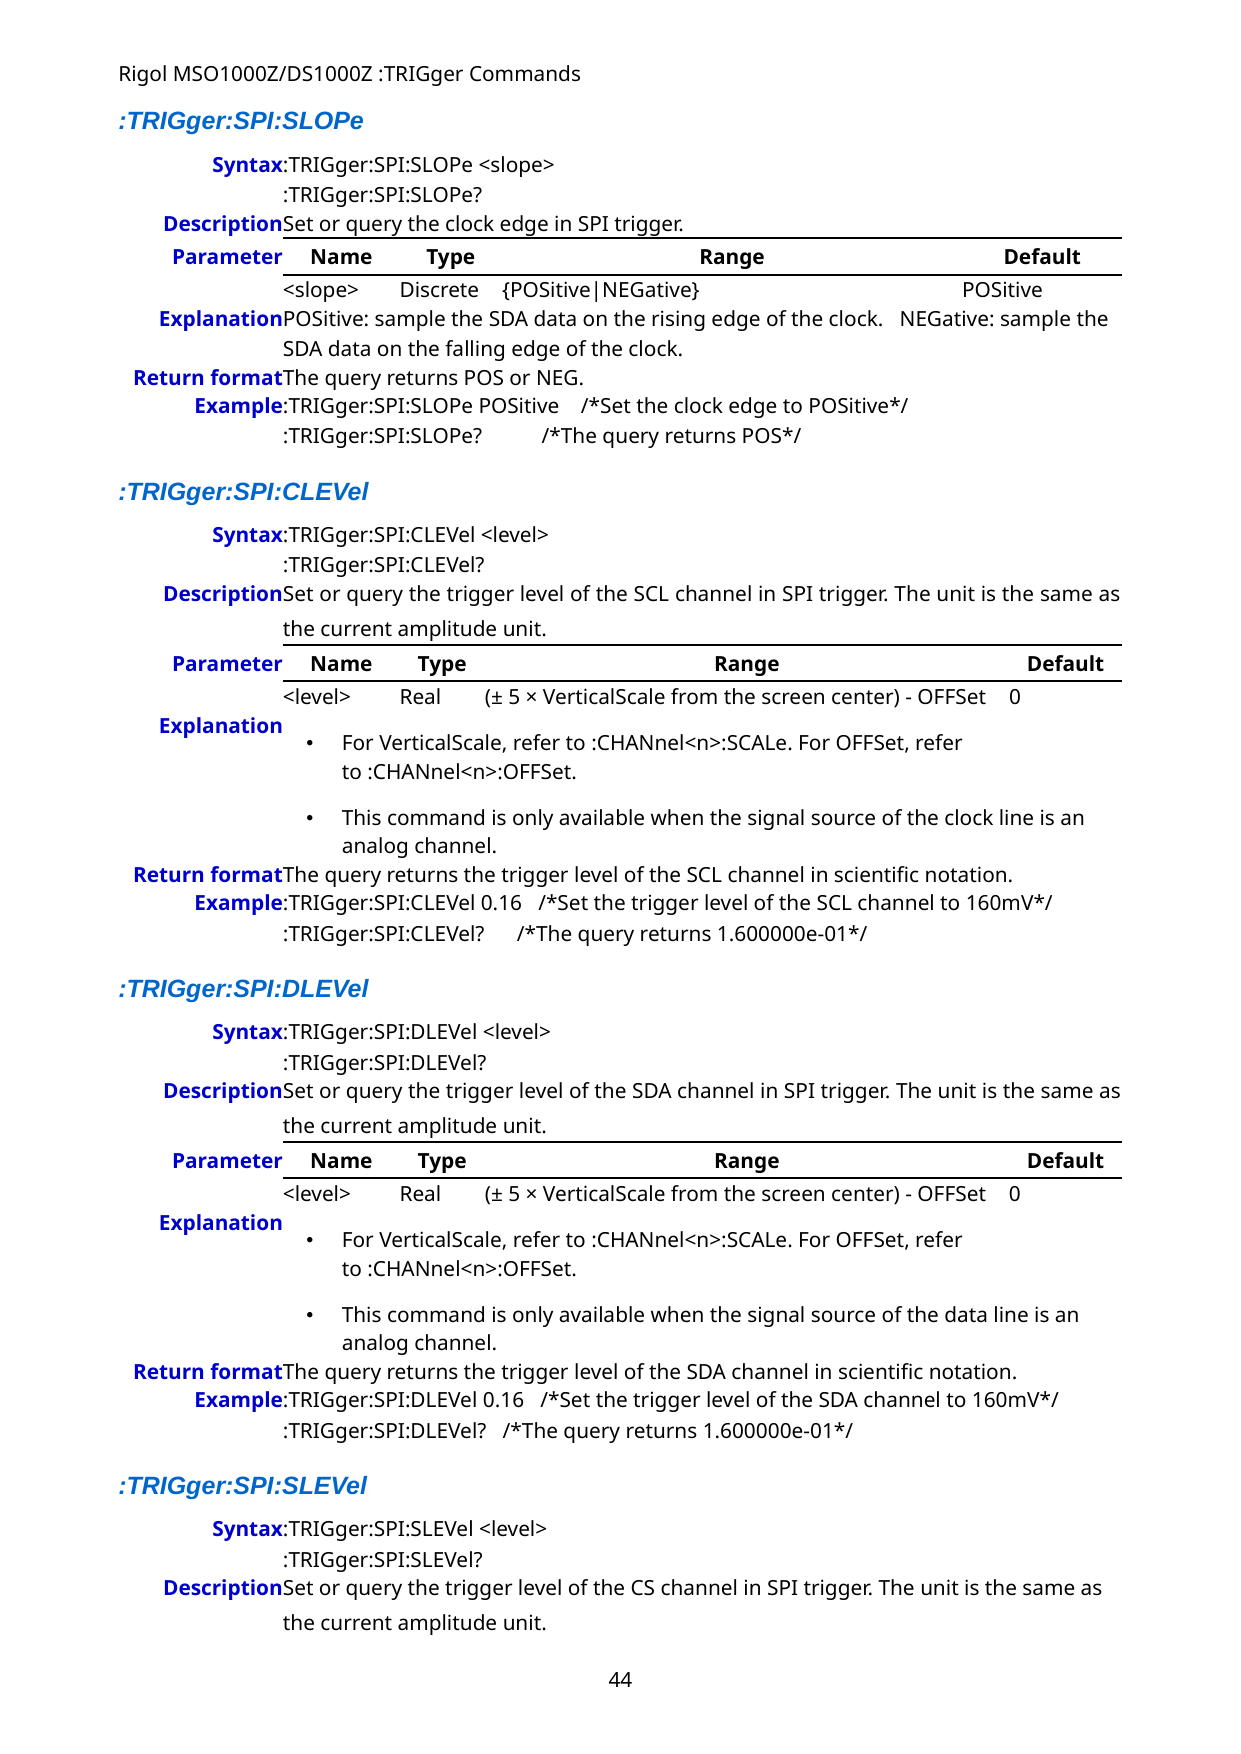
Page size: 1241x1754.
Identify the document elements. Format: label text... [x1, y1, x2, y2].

table_header :TRIGger:SPI:SLEVel <level> :TRIGger:SPI:SLEVel? [283, 1514, 1122, 1573]
table_cell <level> [283, 682, 399, 711]
table_cell <slope> [283, 276, 399, 304]
table_cell :TRIGger:SPI:SLOPe POSitive /*Set the clock edge to POSitive*/ :TRIGger:SPI:SLOPe? /*The query returns POS*/ [283, 391, 1122, 450]
table_header :TRIGger:SPI:DLEVel <level> :TRIGger:SPI:DLEVel? [283, 1017, 1122, 1076]
table_cell <level> [283, 1179, 399, 1208]
table_header Syntax [118, 1514, 283, 1573]
table_cell The query returns the trigger level of the SCL channel in scientific notation. [283, 860, 1122, 888]
table_cell Name [283, 239, 399, 273]
table_cell Description [118, 579, 283, 644]
table_cell Name [283, 1143, 399, 1177]
table_cell For VerticalScale, refer to :CHANnel<n>:SCALe. For OFFSet, refer to :CHANnel<n>:OFFSet. This command is only available when the signal source of the data line is an analog channel. [283, 1208, 1122, 1357]
table_cell The query returns POS or NEG. [283, 363, 1122, 391]
table_cell Return format [118, 363, 283, 391]
table_cell Default [1009, 646, 1122, 680]
table_cell POSitive [962, 276, 1122, 304]
table_cell Explanation [118, 1208, 283, 1357]
table_cell Real [399, 682, 484, 711]
table_header Syntax [118, 520, 283, 579]
table_cell [118, 680, 283, 711]
subtitle :TRIGger:SPI:DLEVel [118, 974, 1122, 1002]
table_cell Range [485, 646, 1009, 680]
table_cell Parameter [118, 1141, 283, 1177]
subtitle :TRIGger:SPI:SLEVel [118, 1471, 1122, 1499]
table_cell Set or query the trigger level of the SDA channel in SPI trigger. The unit is the same as the current amplitude unit. [283, 1076, 1122, 1141]
table_cell Type [399, 1143, 484, 1177]
table_cell 0 [1009, 1179, 1122, 1208]
table_cell (± 5 × VerticalScale from the screen center) - OFFSet [485, 1179, 1009, 1208]
table_cell Name [283, 646, 399, 680]
table_cell Description [118, 209, 283, 237]
table_header Syntax [118, 150, 283, 209]
table_cell (± 5 × VerticalScale from the screen center) - OFFSet [485, 682, 1009, 711]
table_cell 0 [1009, 682, 1122, 711]
table_header Syntax [118, 1017, 283, 1076]
table_header :TRIGger:SPI:CLEVel <level> :TRIGger:SPI:CLEVel? [283, 520, 1122, 579]
table_cell [118, 1177, 283, 1208]
table_cell The query returns the trigger level of the SDA channel in scientific notation. [283, 1357, 1122, 1385]
table_cell Real [399, 1179, 484, 1208]
table_cell Parameter [118, 237, 283, 273]
table_cell POSitive: sample the SDA data on the rising edge of the clock. NEGative: sample the SDA data on the falling edge of the clock. [283, 304, 1122, 363]
table_cell Set or query the trigger level of the CS channel in SPI trigger. The unit is the same as the current amplitude unit. [283, 1573, 1122, 1638]
table_cell Parameter [118, 644, 283, 680]
table_cell {POSitive|NEGative} [502, 276, 962, 304]
table_cell :TRIGger:SPI:CLEVel 0.16 /*Set the trigger level of the SCL channel to 160mV*/ :TRIGger:SPI:CLEVel? /*The query returns 1.600000e-01*/ [283, 888, 1122, 947]
table_cell Range [502, 239, 962, 273]
table_cell Set or query the clock edge in SPI trigger. [283, 209, 1122, 237]
table_cell :TRIGger:SPI:DLEVel 0.16 /*Set the trigger level of the SDA channel to 160mV*/ :TRIGger:SPI:DLEVel? /*The query returns 1.600000e-01*/ [283, 1385, 1122, 1444]
table_cell Explanation [118, 711, 283, 860]
table_cell Description [118, 1076, 283, 1141]
table_cell Type [399, 646, 484, 680]
table_cell Example [118, 391, 283, 450]
table_cell Default [1009, 1143, 1122, 1177]
table_cell For VerticalScale, refer to :CHANnel<n>:SCALe. For OFFSet, refer to :CHANnel<n>:OFFSet. This command is only available when the signal source of the clock line is an analog channel. [283, 711, 1122, 860]
table_cell Default [962, 239, 1122, 273]
table_cell Discrete [399, 276, 502, 304]
table_cell Set or query the trigger level of the SCL channel in SPI trigger. The unit is the same as the current amplitude unit. [283, 579, 1122, 644]
table_cell Description [118, 1573, 283, 1638]
table_cell Example [118, 1385, 283, 1444]
table_cell Range [485, 1143, 1009, 1177]
table_cell [118, 274, 283, 304]
table_header :TRIGger:SPI:SLOPe <slope> :TRIGger:SPI:SLOPe? [283, 150, 1122, 209]
table_cell Explanation [118, 304, 283, 363]
table_cell Return format [118, 860, 283, 888]
subtitle :TRIGger:SPI:SLOPe [118, 106, 1122, 135]
table_cell Return format [118, 1357, 283, 1385]
subtitle :TRIGger:SPI:CLEVel [118, 477, 1122, 505]
table_cell Example [118, 888, 283, 947]
table_cell Type [399, 239, 502, 273]
